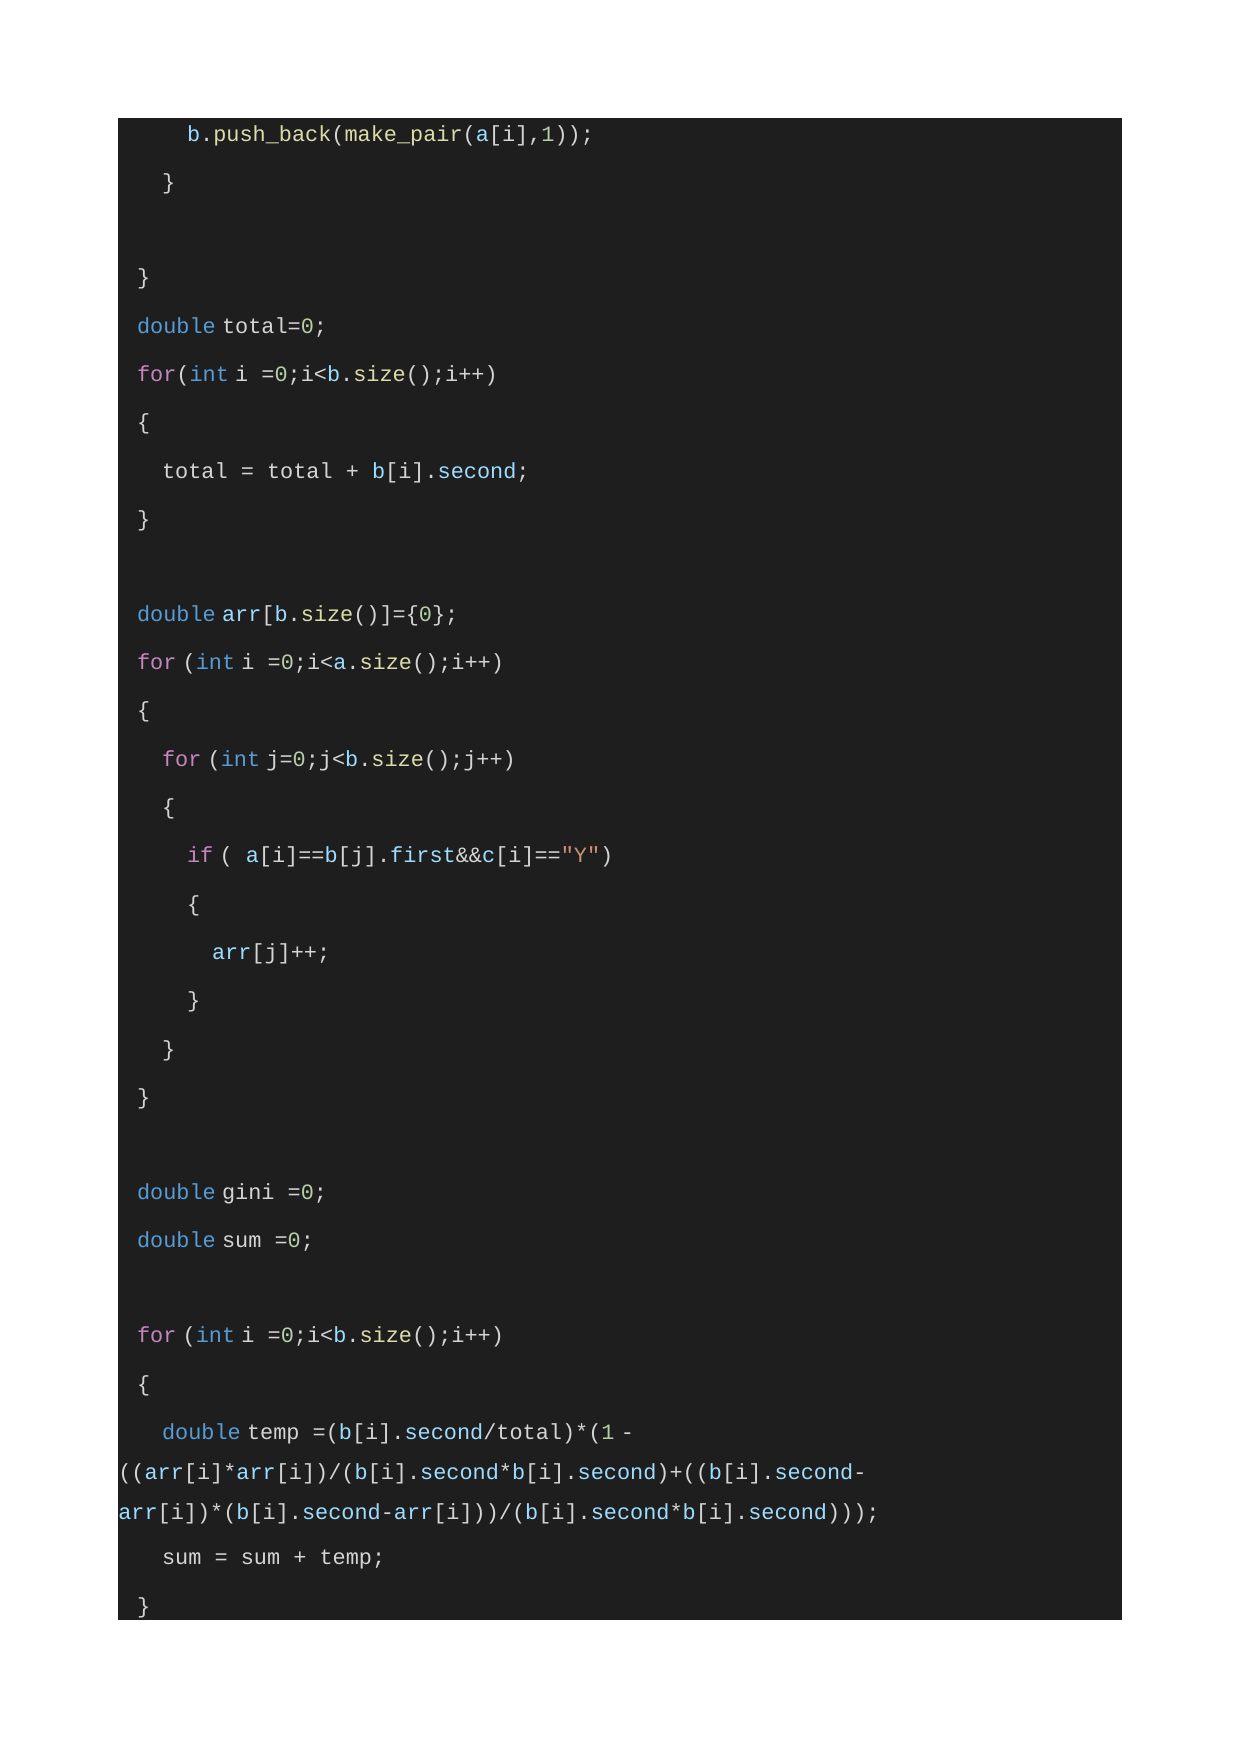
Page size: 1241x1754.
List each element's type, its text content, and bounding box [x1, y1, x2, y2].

text b.push_back(make_pair(a[i],1)); [118, 118, 1122, 148]
text arr[j]++; [118, 936, 1122, 966]
text sum = sum + temp; [118, 1541, 1122, 1571]
text { [118, 694, 1122, 724]
text { [118, 406, 1122, 436]
text double arr[b.size()]={0}; [118, 598, 1122, 628]
text double total=0; [118, 310, 1122, 339]
text { [118, 888, 1122, 918]
text } [118, 1081, 1122, 1111]
text total = total + b[i].second; [118, 455, 1122, 484]
text } [118, 1033, 1122, 1063]
text } [118, 261, 1122, 291]
text double sum =0; [118, 1224, 1122, 1254]
text double gini =0; [118, 1176, 1122, 1206]
text { [118, 1368, 1122, 1398]
text } [118, 1590, 1122, 1620]
text if ( a[i]==b[j].first&&c[i]=="Y") [118, 839, 1122, 869]
text } [118, 984, 1122, 1014]
text double temp =(b[i].second/total)*(1 - ((arr[i]*arr[i])/(b[i].second*b[i].second)+((b[i].second-arr[i])*(b[i].second-arr[i]))/(b[i].second*b[i].second))); [118, 1416, 1122, 1526]
text for(int i =0;i<b.size();i++) [118, 358, 1122, 388]
text for (int i =0;i<b.size();i++) [118, 1319, 1122, 1349]
text } [118, 503, 1122, 533]
text for (int j=0;j<b.size();j++) [118, 743, 1122, 773]
text for (int i =0;i<a.size();i++) [118, 646, 1122, 676]
text } [118, 166, 1122, 196]
text { [118, 791, 1122, 821]
